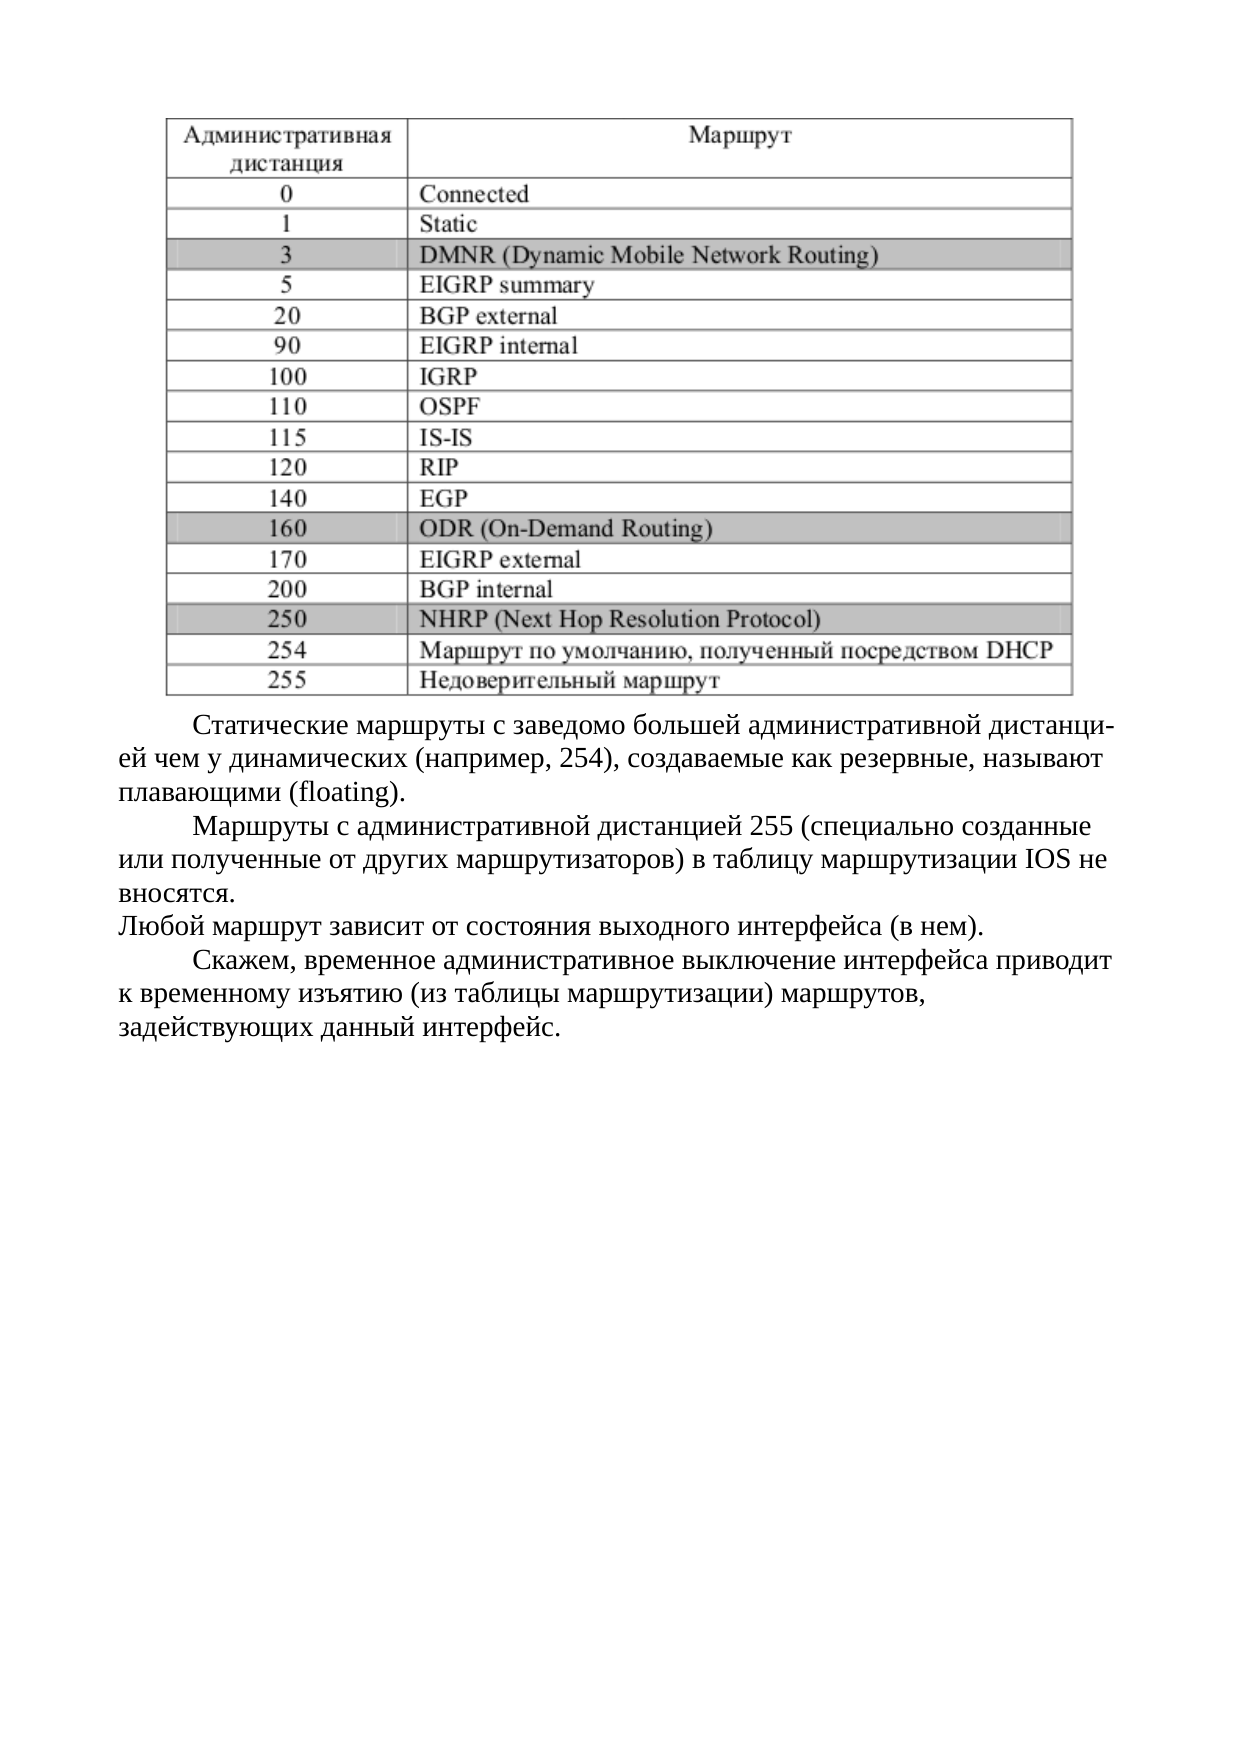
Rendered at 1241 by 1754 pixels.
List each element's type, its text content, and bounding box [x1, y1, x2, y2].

text Маршруты с административной дистанцией 255 (специально созданные [118, 808, 1122, 841]
text Статические маршруты с заведомо большей административной дистанци- [118, 118, 1122, 741]
text ей чем у динамических (например, 254), создаваемые как резервные, называют [118, 741, 1122, 774]
text вносятся. [118, 875, 1122, 908]
text или полученные от других маршрутизаторов) в таблицу маршрутизации IOS не [118, 841, 1122, 875]
text плавающими (floating). [118, 774, 1122, 808]
picture [163, 118, 1077, 707]
text Скажем, временное административное выключение интерфейса приводит к временному изъятию (из таблицы маршрутизации) маршрутов, задействующих данный интерфейс. [118, 942, 1122, 1042]
text Любой маршрут зависит от состояния выходного интерфейса (в нем). [118, 908, 1122, 942]
